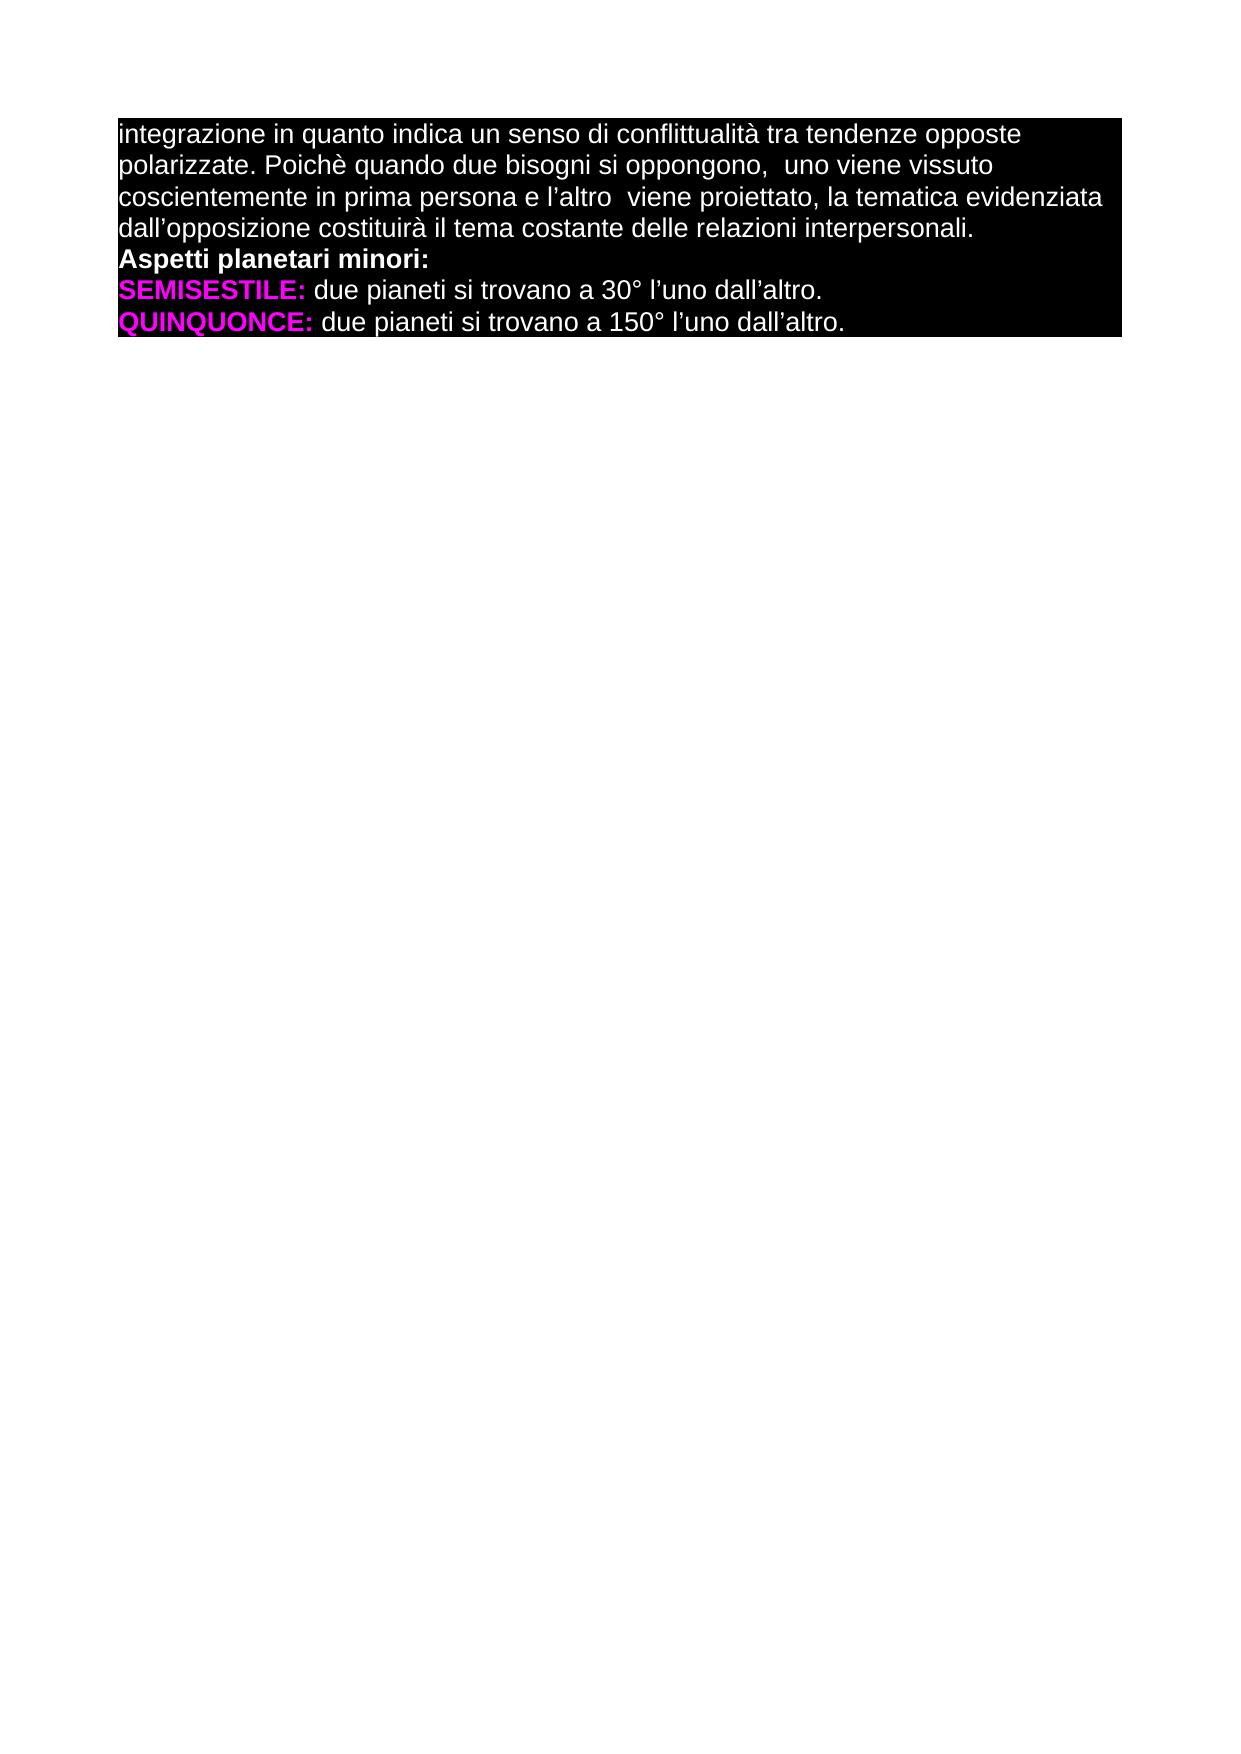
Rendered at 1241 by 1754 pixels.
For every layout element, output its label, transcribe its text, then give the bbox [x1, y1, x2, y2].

text Aspetti planetari minori: [118, 243, 1122, 274]
text SEMISESTILE: due pianeti si trovano a 30° l’uno dall’altro. [118, 274, 1122, 306]
text integrazione in quanto indica un senso di conflittualità tra tendenze opposte polarizzate. Poichè quando due bisogni si oppongono, uno viene vissuto coscientemente in prima persona e l’altro viene proiettato, la tematica evidenziata dall’opposizione costituirà il tema costante delle relazioni interpersonali. [118, 118, 1122, 243]
text QUINQUONCE: due pianeti si trovano a 150° l’uno dall’altro. [118, 306, 1122, 337]
